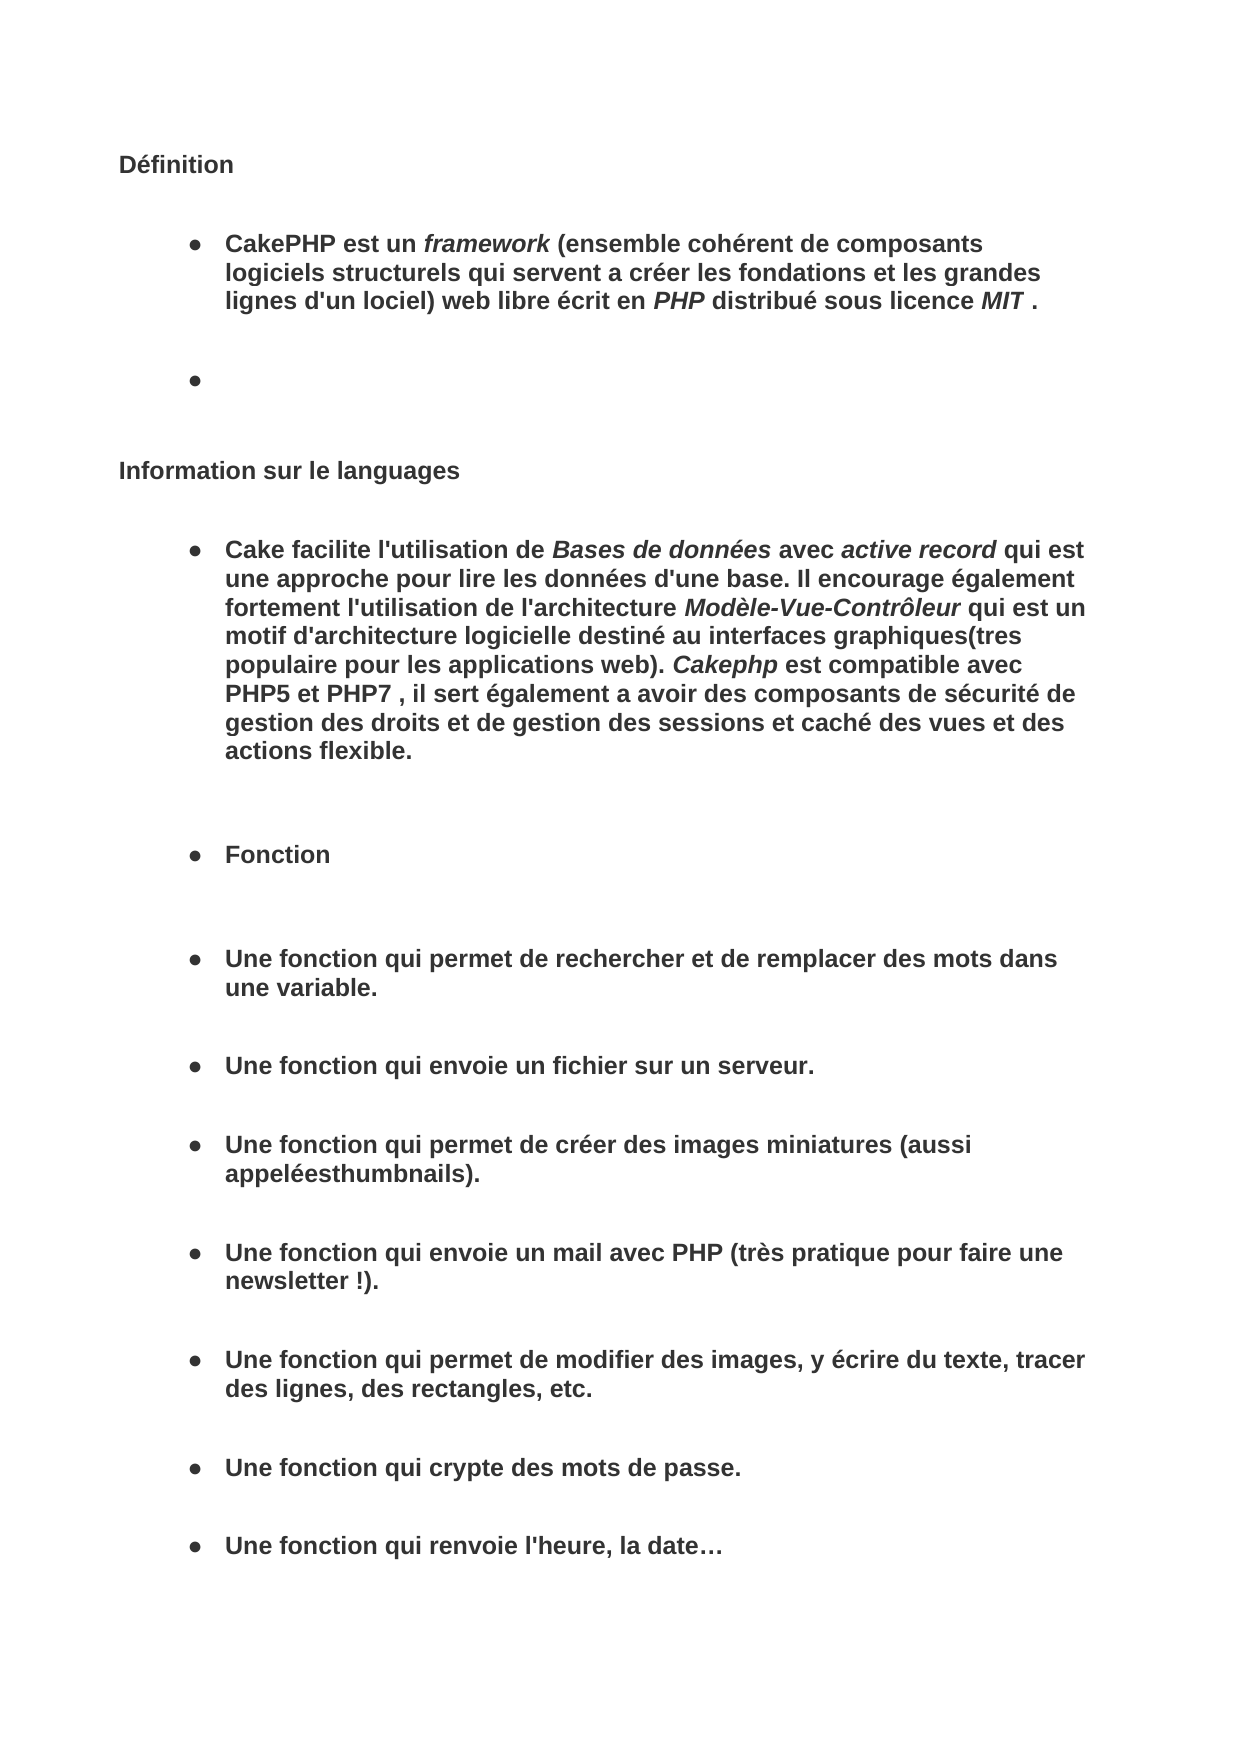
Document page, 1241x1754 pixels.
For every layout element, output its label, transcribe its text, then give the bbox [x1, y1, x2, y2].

list Une fonction qui permet de modifier des images, y écrire du texte, tracer des lignes, des rectangles, etc. [187, 1345, 1090, 1402]
list Une fonction qui permet de rechercher et de remplacer des mots dans une variable. [187, 944, 1090, 1001]
subtitle Information sur le languages [119, 456, 1090, 485]
subtitle Définition [119, 150, 1090, 179]
list Cake facilite l'utilisation de Bases de données avec active record qui est une approche pour lire les données d'une base. Il encourage également fortement l'utilisation de l'architecture Modèle-Vue-Contrôleur qui est un motif d'architecture logicielle destiné au interfaces graphiques(tres populaire pour les applications web). Cakephp est compatible avec PHP5 et PHP7 , il sert également a avoir des composants de sécurité de gestion des droits et de gestion des sessions et caché des vues et des actions flexible. [187, 535, 1090, 765]
list Une fonction qui permet de créer des images miniatures (aussi appeléesthumbnails). [187, 1130, 1090, 1187]
list Une fonction qui crypte des mots de passe. [187, 1452, 1090, 1481]
list Fonction [225, 840, 1090, 869]
list CakePHP est un framework (ensemble cohérent de composants logiciels structurels qui servent a créer les fondations et les grandes lignes d'un lociel) web libre écrit en PHP distribué sous licence MIT . [187, 229, 1090, 315]
list Une fonction qui envoie un mail avec PHP (très pratique pour faire une newsletter !). [187, 1237, 1090, 1295]
list Une fonction qui envoie un fichier sur un serveur. [225, 1051, 1090, 1080]
list Une fonction qui renvoie l'heure, la date… [225, 1531, 1090, 1560]
